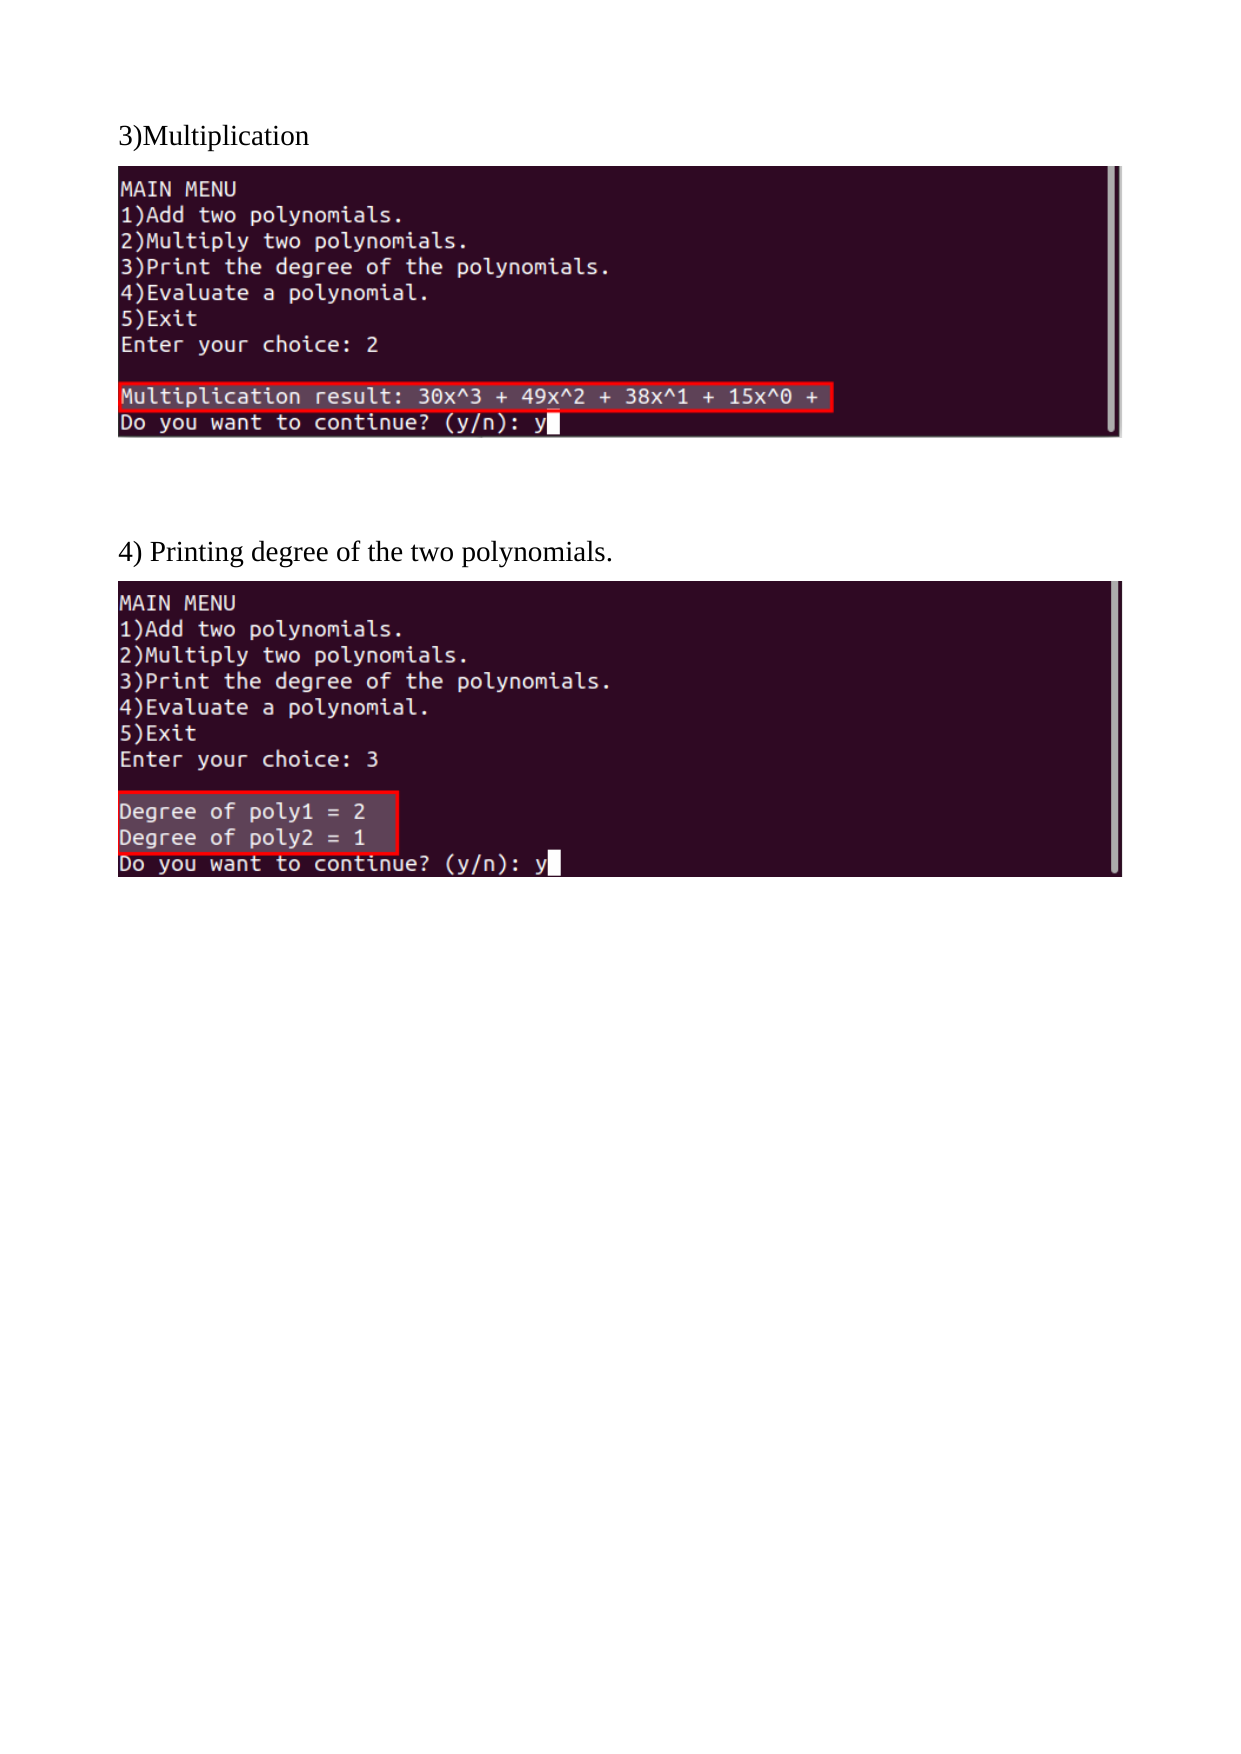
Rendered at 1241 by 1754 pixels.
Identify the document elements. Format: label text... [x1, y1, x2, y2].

picture [118, 166, 1123, 438]
text 3)Multiplication [118, 118, 1122, 152]
text 4) Printing degree of the two polynomials. [118, 534, 1122, 567]
picture [118, 581, 1123, 877]
